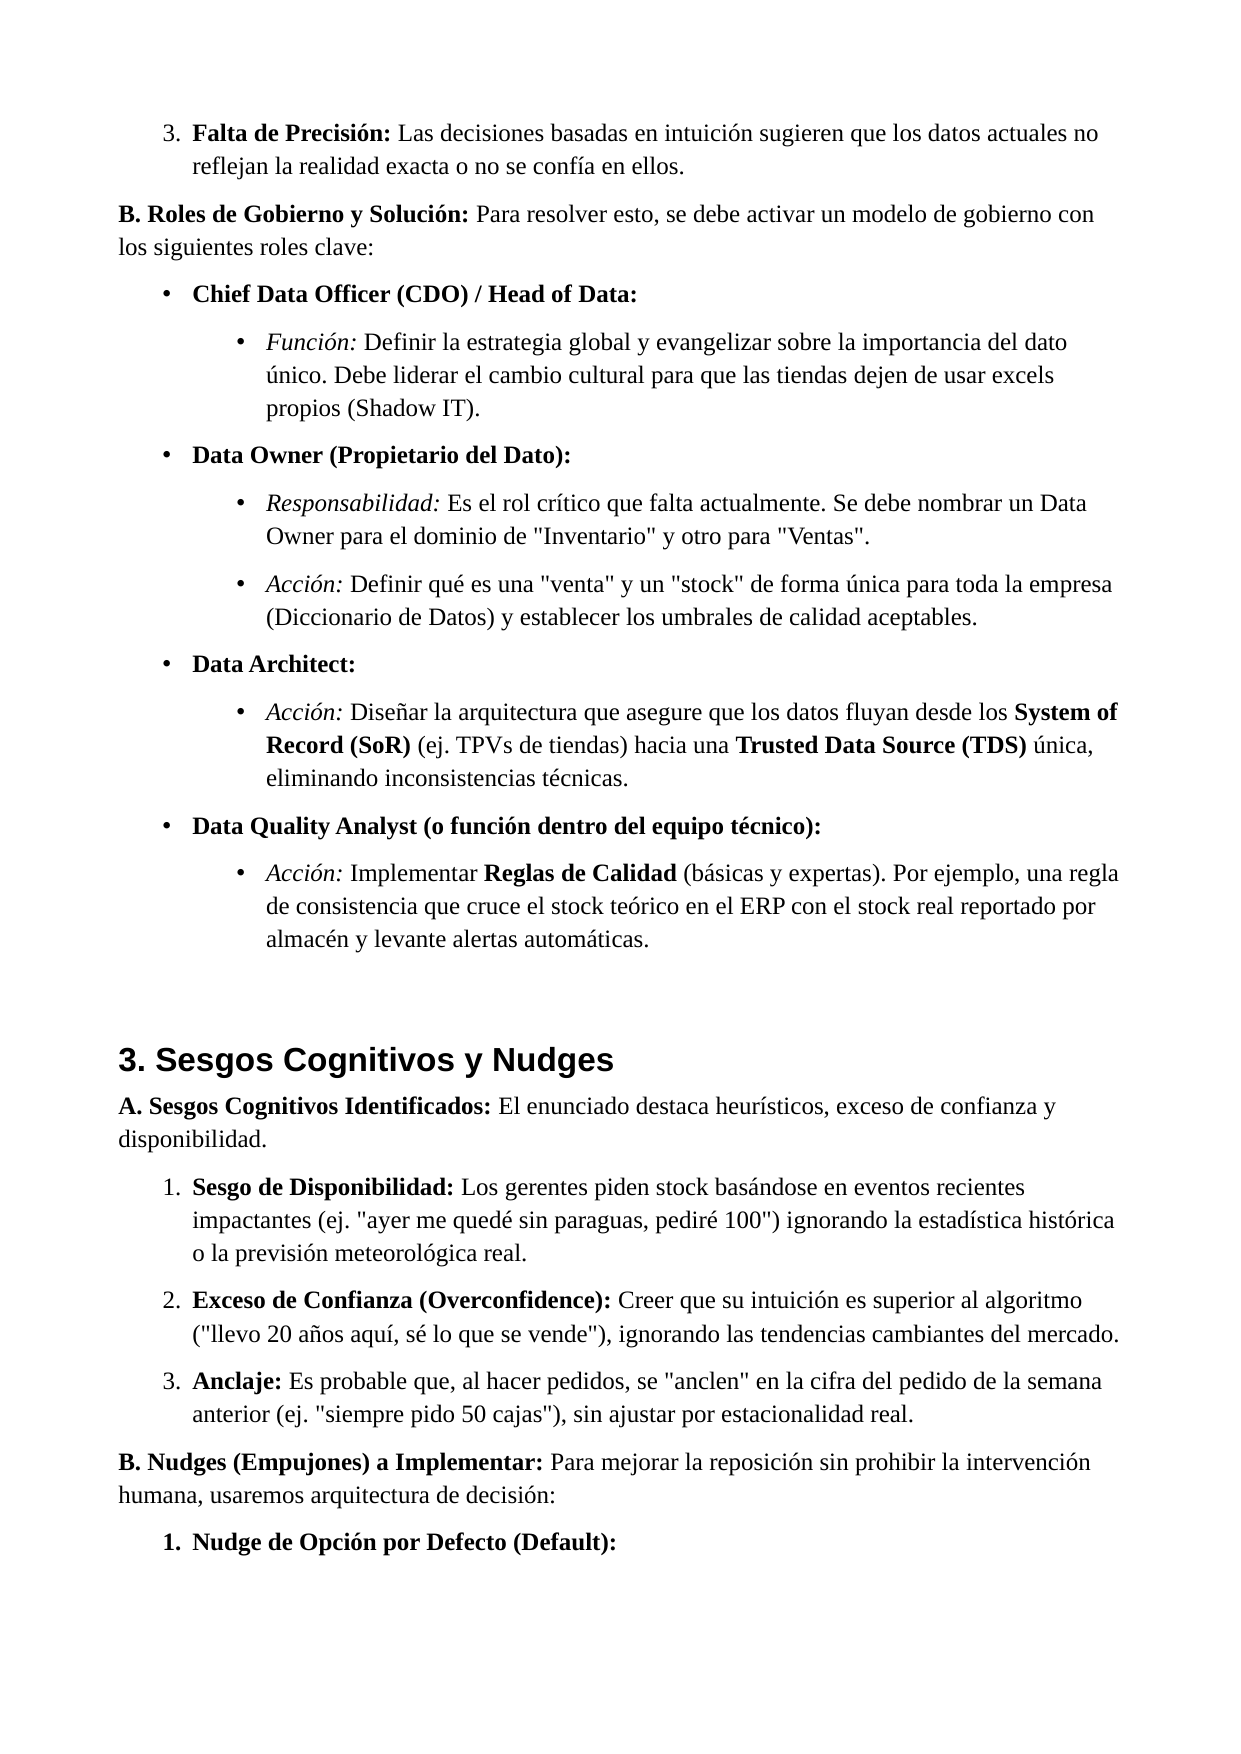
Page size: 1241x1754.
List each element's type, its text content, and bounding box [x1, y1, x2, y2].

text B. Roles de Gobierno y Solución: Para resolver esto, se debe activar un modelo de gobierno con los siguientes roles clave: [118, 199, 1122, 261]
list Data Owner (Propietario del Dato): [162, 441, 1122, 469]
list Responsabilidad: Es el rol crítico que falta actualmente. Se debe nombrar un Data Owner para el dominio de "Inventario" y otro para "Ventas". [236, 488, 1122, 550]
list Falta de Precisión: Las decisiones basadas en intuición sugieren que los datos actuales no reflejan la realidad exacta o no se confía en ellos. [162, 118, 1122, 180]
list Acción: Diseñar la arquitectura que asegure que los datos fluyan desde los System of Record (SoR) (ej. TPVs de tiendas) hacia una Trusted Data Source (TDS) única, eliminando inconsistencias técnicas. [236, 697, 1122, 792]
list Chief Data Officer (CDO) / Head of Data: [162, 279, 1122, 308]
list Data Quality Analyst (o función dentro del equipo técnico): [162, 811, 1122, 839]
list Anclaje: Es probable que, al hacer pedidos, se "anclen" en la cifra del pedido de la semana anterior (ej. "siempre pido 50 cajas"), sin ajustar por estacionalidad real. [162, 1366, 1122, 1428]
list Acción: Definir qué es una "venta" y un "stock" de forma única para toda la empresa (Diccionario de Datos) y establecer los umbrales de calidad aceptables. [236, 569, 1122, 631]
list Acción: Implementar Reglas de Calidad (básicas y expertas). Por ejemplo, una regla de consistencia que cruce el stock teórico en el ERP con el stock real reportado por almacén y levante alertas automáticas. [236, 858, 1122, 953]
list Función: Definir la estrategia global y evangelizar sobre la importancia del dato único. Debe liderar el cambio cultural para que las tiendas dejen de usar excels propios (Shadow IT). [236, 327, 1122, 422]
list Data Architect: [162, 649, 1122, 678]
list Sesgo de Disponibilidad: Los gerentes piden stock basándose en eventos recientes impactantes (ej. "ayer me quedé sin paraguas, pediré 100") ignorando la estadística histórica o la previsión meteorológica real. [162, 1172, 1122, 1267]
subtitle 3. Sesgos Cognitivos y Nudges [118, 1040, 1122, 1079]
list Nudge de Opción por Defecto (Default): [162, 1527, 1122, 1556]
list Exceso de Confianza (Overconfidence): Creer que su intuición es superior al algoritmo ("llevo 20 años aquí, sé lo que se vende"), ignorando las tendencias cambiantes del mercado. [162, 1286, 1122, 1347]
text B. Nudges (Empujones) a Implementar: Para mejorar la reposición sin prohibir la intervención humana, usaremos arquitectura de decisión: [118, 1447, 1122, 1509]
text A. Sesgos Cognitivos Identificados: El enunciado destaca heurísticos, exceso de confianza y disponibilidad. [118, 1091, 1122, 1153]
